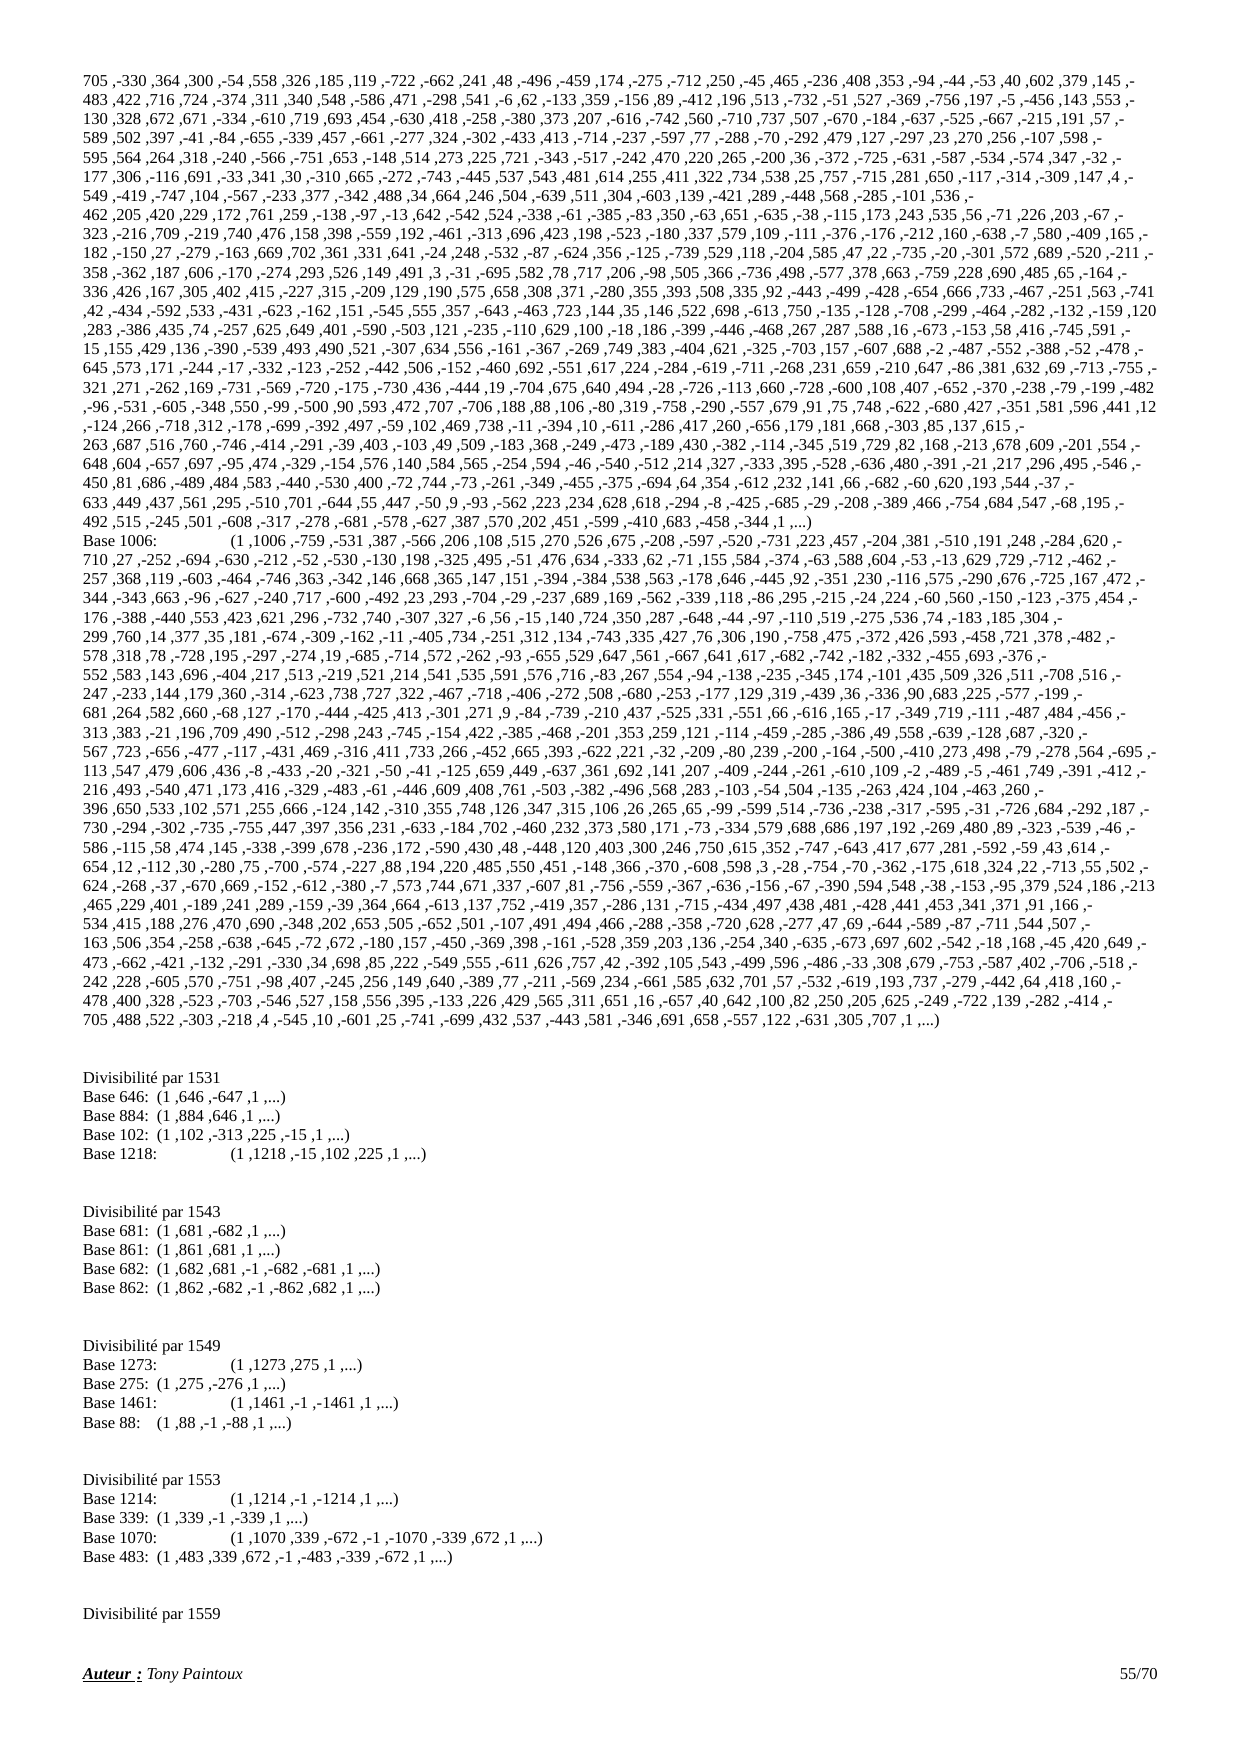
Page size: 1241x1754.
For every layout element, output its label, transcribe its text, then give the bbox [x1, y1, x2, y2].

text Base 682: (1 ,682 ,681 ,-1 ,-682 ,-681 ,1 ,...) [83, 1259, 1157, 1278]
text Base 1214: (1 ,1214 ,-1 ,-1214 ,1 ,...) [83, 1489, 1157, 1508]
text Base 88: (1 ,88 ,-1 ,-88 ,1 ,...) [83, 1412, 1157, 1432]
text Base 1070: (1 ,1070 ,339 ,-672 ,-1 ,-1070 ,-339 ,672 ,1 ,...) [83, 1527, 1157, 1547]
text Base 1006: (1 ,1006 ,-759 ,-531 ,387 ,-566 ,206 ,108 ,515 ,270 ,526 ,675 ,-208 ,-597 ,-520 ,-731 ,223 ,457 ,-204 ,381 ,-510 ,191 ,248 ,-284 ,620 ,-710 ,27 ,-252 ,-694 ,-630 ,-212 ,-52 ,-530 ,-130 ,198 ,-325 ,495 ,-51 ,476 ,634 ,-333 ,62 ,-71 ,155 ,584 ,-374 ,-63 ,588 ,604 ,-53 ,-13 ,629 ,729 ,-712 ,-462 ,-257 ,368 ,119 ,-603 ,-464 ,-746 ,363 ,-342 ,146 ,668 ,365 ,147 ,151 ,-394 ,-384 ,538 ,563 ,-178 ,646 ,-445 ,92 ,-351 ,230 ,-116 ,575 ,-290 ,676 ,-725 ,167 ,472 ,-344 ,-343 ,663 ,-96 ,-627 ,-240 ,717 ,-600 ,-492 ,23 ,293 ,-704 ,-29 ,-237 ,689 ,169 ,-562 ,-339 ,118 ,-86 ,295 ,-215 ,-24 ,224 ,-60 ,560 ,-150 ,-123 ,-375 ,454 ,-176 ,-388 ,-440 ,553 ,423 ,621 ,296 ,-732 ,740 ,-307 ,327 ,-6 ,56 ,-15 ,140 ,724 ,350 ,287 ,-648 ,-44 ,-97 ,-110 ,519 ,-275 ,536 ,74 ,-183 ,185 ,304 ,-299 ,760 ,14 ,377 ,35 ,181 ,-674 ,-309 ,-162 ,-11 ,-405 ,734 ,-251 ,312 ,134 ,-743 ,335 ,427 ,76 ,306 ,190 ,-758 ,475 ,-372 ,426 ,593 ,-458 ,721 ,378 ,-482 ,-578 ,318 ,78 ,-728 ,195 ,-297 ,-274 ,19 ,-685 ,-714 ,572 ,-262 ,-93 ,-655 ,529 ,647 ,561 ,-667 ,641 ,617 ,-682 ,-742 ,-182 ,-332 ,-455 ,693 ,-376 ,-552 ,583 ,143 ,696 ,-404 ,217 ,513 ,-219 ,521 ,214 ,541 ,535 ,591 ,576 ,716 ,-83 ,267 ,554 ,-94 ,-138 ,-235 ,-345 ,174 ,-101 ,435 ,509 ,326 ,511 ,-708 ,516 ,-247 ,-233 ,144 ,179 ,360 ,-314 ,-623 ,738 ,727 ,322 ,-467 ,-718 ,-406 ,-272 ,508 ,-680 ,-253 ,-177 ,129 ,319 ,-439 ,36 ,-336 ,90 ,683 ,225 ,-577 ,-199 ,-681 ,264 ,582 ,660 ,-68 ,127 ,-170 ,-444 ,-425 ,413 ,-301 ,271 ,9 ,-84 ,-739 ,-210 ,437 ,-525 ,331 ,-551 ,66 ,-616 ,165 ,-17 ,-349 ,719 ,-111 ,-487 ,484 ,-456 ,-313 ,383 ,-21 ,196 ,709 ,490 ,-512 ,-298 ,243 ,-745 ,-154 ,422 ,-385 ,-468 ,-201 ,353 ,259 ,121 ,-114 ,-459 ,-285 ,-386 ,49 ,558 ,-639 ,-128 ,687 ,-320 ,-567 ,723 ,-656 ,-477 ,-117 ,-431 ,469 ,-316 ,411 ,733 ,266 ,-452 ,665 ,393 ,-622 ,221 ,-32 ,-209 ,-80 ,239 ,-200 ,-164 ,-500 ,-410 ,273 ,498 ,-79 ,-278 ,564 ,-695 ,-113 ,547 ,479 ,606 ,436 ,-8 ,-433 ,-20 ,-321 ,-50 ,-41 ,-125 ,659 ,449 ,-637 ,361 ,692 ,141 ,207 ,-409 ,-244 ,-261 ,-610 ,109 ,-2 ,-489 ,-5 ,-461 ,749 ,-391 ,-412 ,-216 ,493 ,-540 ,471 ,173 ,416 ,-329 ,-483 ,-61 ,-446 ,609 ,408 ,761 ,-503 ,-382 ,-496 ,568 ,283 ,-103 ,-54 ,504 ,-135 ,-263 ,424 ,104 ,-463 ,260 ,-396 ,650 ,533 ,102 ,571 ,255 ,666 ,-124 ,142 ,-310 ,355 ,748 ,126 ,347 ,315 ,106 ,26 ,265 ,65 ,-99 ,-599 ,514 ,-736 ,-238 ,-317 ,-595 ,-31 ,-726 ,684 ,-292 ,187 ,-730 ,-294 ,-302 ,-735 ,-755 ,447 ,397 ,356 ,231 ,-633 ,-184 ,702 ,-460 ,232 ,373 ,580 ,171 ,-73 ,-334 ,579 ,688 ,686 ,197 ,192 ,-269 ,480 ,89 ,-323 ,-539 ,-46 ,-586 ,-115 ,58 ,474 ,145 ,-338 ,-399 ,678 ,-236 ,172 ,-590 ,430 ,48 ,-448 ,120 ,403 ,300 ,246 ,750 ,615 ,352 ,-747 ,-643 ,417 ,677 ,281 ,-592 ,-59 ,43 ,614 ,-654 ,12 ,-112 ,30 ,-280 ,75 ,-700 ,-574 ,-227 ,88 ,194 ,220 ,485 ,550 ,451 ,-148 ,366 ,-370 ,-608 ,598 ,3 ,-28 ,-754 ,-70 ,-362 ,-175 ,618 ,324 ,22 ,-713 ,55 ,502 ,-624 ,-268 ,-37 ,-670 ,669 ,-152 ,-612 ,-380 ,-7 ,573 ,744 ,671 ,337 ,-607 ,81 ,-756 ,-559 ,-367 ,-636 ,-156 ,-67 ,-390 ,594 ,548 ,-38 ,-153 ,-95 ,379 ,524 ,186 ,-213 ,465 ,229 ,401 ,-189 ,241 ,289 ,-159 ,-39 ,364 ,664 ,-613 ,137 ,752 ,-419 ,357 ,-286 ,131 ,-715 ,-434 ,497 ,438 ,481 ,-428 ,441 ,453 ,341 ,371 ,91 ,166 ,-534 ,415 ,188 ,276 ,470 ,690 ,-348 ,202 ,653 ,505 ,-652 ,501 ,-107 ,491 ,494 ,466 ,-288 ,-358 ,-720 ,628 ,-277 ,47 ,69 ,-644 ,-589 ,-87 ,-711 ,544 ,507 ,-163 ,506 ,354 ,-258 ,-638 ,-645 ,-72 ,672 ,-180 ,157 ,-450 ,-369 ,398 ,-161 ,-528 ,359 ,203 ,136 ,-254 ,340 ,-635 ,-673 ,697 ,602 ,-542 ,-18 ,168 ,-45 ,420 ,649 ,-473 ,-662 ,-421 ,-132 ,-291 ,-330 ,34 ,698 ,85 ,222 ,-549 ,555 ,-611 ,626 ,757 ,42 ,-392 ,105 ,543 ,-499 ,596 ,-486 ,-33 ,308 ,679 ,-753 ,-587 ,402 ,-706 ,-518 ,-242 ,228 ,-605 ,570 ,-751 ,-98 ,407 ,-245 ,256 ,149 ,640 ,-389 ,77 ,-211 ,-569 ,234 ,-661 ,585 ,632 ,701 ,57 ,-532 ,-619 ,193 ,737 ,-279 ,-442 ,64 ,418 ,160 ,-478 ,400 ,328 ,-523 ,-703 ,-546 ,527 ,158 ,556 ,395 ,-133 ,226 ,429 ,565 ,311 ,651 ,16 ,-657 ,40 ,642 ,100 ,82 ,250 ,205 ,625 ,-249 ,-722 ,139 ,-282 ,-414 ,-705 ,488 ,522 ,-303 ,-218 ,4 ,-545 ,10 ,-601 ,25 ,-741 ,-699 ,432 ,537 ,-443 ,581 ,-346 ,691 ,658 ,-557 ,122 ,-631 ,305 ,707 ,1 ,...) [83, 531, 1157, 1029]
text Base 483: (1 ,483 ,339 ,672 ,-1 ,-483 ,-339 ,-672 ,1 ,...) [83, 1547, 1157, 1566]
text Base 1273: (1 ,1273 ,275 ,1 ,...) [83, 1355, 1157, 1374]
text Divisibilité par 1531 [83, 1067, 1157, 1087]
text Divisibilité par 1549 [83, 1336, 1157, 1355]
text Base 681: (1 ,681 ,-682 ,1 ,...) [83, 1221, 1157, 1240]
text Base 1461: (1 ,1461 ,-1 ,-1461 ,1 ,...) [83, 1393, 1157, 1412]
text 705 ,-330 ,364 ,300 ,-54 ,558 ,326 ,185 ,119 ,-722 ,-662 ,241 ,48 ,-496 ,-459 ,174 ,-275 ,-712 ,250 ,-45 ,465 ,-236 ,408 ,353 ,-94 ,-44 ,-53 ,40 ,602 ,379 ,145 ,-483 ,422 ,716 ,724 ,-374 ,311 ,340 ,548 ,-586 ,471 ,-298 ,541 ,-6 ,62 ,-133 ,359 ,-156 ,89 ,-412 ,196 ,513 ,-732 ,-51 ,527 ,-369 ,-756 ,197 ,-5 ,-456 ,143 ,553 ,-130 ,328 ,672 ,671 ,-334 ,-610 ,719 ,693 ,454 ,-630 ,418 ,-258 ,-380 ,373 ,207 ,-616 ,-742 ,560 ,-710 ,737 ,507 ,-670 ,-184 ,-637 ,-525 ,-667 ,-215 ,191 ,57 ,-589 ,502 ,397 ,-41 ,-84 ,-655 ,-339 ,457 ,-661 ,-277 ,324 ,-302 ,-433 ,413 ,-714 ,-237 ,-597 ,77 ,-288 ,-70 ,-292 ,479 ,127 ,-297 ,23 ,270 ,256 ,-107 ,598 ,-595 ,564 ,264 ,318 ,-240 ,-566 ,-751 ,653 ,-148 ,514 ,273 ,225 ,721 ,-343 ,-517 ,-242 ,470 ,220 ,265 ,-200 ,36 ,-372 ,-725 ,-631 ,-587 ,-534 ,-574 ,347 ,-32 ,-177 ,306 ,-116 ,691 ,-33 ,341 ,30 ,-310 ,665 ,-272 ,-743 ,-445 ,537 ,543 ,481 ,614 ,255 ,411 ,322 ,734 ,538 ,25 ,757 ,-715 ,281 ,650 ,-117 ,-314 ,-309 ,147 ,4 ,-549 ,-419 ,-747 ,104 ,-567 ,-233 ,377 ,-342 ,488 ,34 ,664 ,246 ,504 ,-639 ,511 ,304 ,-603 ,139 ,-421 ,289 ,-448 ,568 ,-285 ,-101 ,536 ,-462 ,205 ,420 ,229 ,172 ,761 ,259 ,-138 ,-97 ,-13 ,642 ,-542 ,524 ,-338 ,-61 ,-385 ,-83 ,350 ,-63 ,651 ,-635 ,-38 ,-115 ,173 ,243 ,535 ,56 ,-71 ,226 ,203 ,-67 ,-323 ,-216 ,709 ,-219 ,740 ,476 ,158 ,398 ,-559 ,192 ,-461 ,-313 ,696 ,423 ,198 ,-523 ,-180 ,337 ,579 ,109 ,-111 ,-376 ,-176 ,-212 ,160 ,-638 ,-7 ,580 ,-409 ,165 ,-182 ,-150 ,27 ,-279 ,-163 ,669 ,702 ,361 ,331 ,641 ,-24 ,248 ,-532 ,-87 ,-624 ,356 ,-125 ,-739 ,529 ,118 ,-204 ,585 ,47 ,22 ,-735 ,-20 ,-301 ,572 ,689 ,-520 ,-211 ,-358 ,-362 ,187 ,606 ,-170 ,-274 ,293 ,526 ,149 ,491 ,3 ,-31 ,-695 ,582 ,78 ,717 ,206 ,-98 ,505 ,366 ,-736 ,498 ,-577 ,378 ,663 ,-759 ,228 ,690 ,485 ,65 ,-164 ,-336 ,426 ,167 ,305 ,402 ,415 ,-227 ,315 ,-209 ,129 ,190 ,575 ,658 ,308 ,371 ,-280 ,355 ,393 ,508 ,335 ,92 ,-443 ,-499 ,-428 ,-654 ,666 ,733 ,-467 ,-251 ,563 ,-741 ,42 ,-434 ,-592 ,533 ,-431 ,-623 ,-162 ,151 ,-545 ,555 ,357 ,-643 ,-463 ,723 ,144 ,35 ,146 ,522 ,698 ,-613 ,750 ,-135 ,-128 ,-708 ,-299 ,-464 ,-282 ,-132 ,-159 ,120 ,283 ,-386 ,435 ,74 ,-257 ,625 ,649 ,401 ,-590 ,-503 ,121 ,-235 ,-110 ,629 ,100 ,-18 ,186 ,-399 ,-446 ,-468 ,267 ,287 ,588 ,16 ,-673 ,-153 ,58 ,416 ,-745 ,591 ,-15 ,155 ,429 ,136 ,-390 ,-539 ,493 ,490 ,521 ,-307 ,634 ,556 ,-161 ,-367 ,-269 ,749 ,383 ,-404 ,621 ,-325 ,-703 ,157 ,-607 ,688 ,-2 ,-487 ,-552 ,-388 ,-52 ,-478 ,-645 ,573 ,171 ,-244 ,-17 ,-332 ,-123 ,-252 ,-442 ,506 ,-152 ,-460 ,692 ,-551 ,617 ,224 ,-284 ,-619 ,-711 ,-268 ,231 ,659 ,-210 ,647 ,-86 ,381 ,632 ,69 ,-713 ,-755 ,-321 ,271 ,-262 ,169 ,-731 ,-569 ,-720 ,-175 ,-730 ,436 ,-444 ,19 ,-704 ,675 ,640 ,494 ,-28 ,-726 ,-113 ,660 ,-728 ,-600 ,108 ,407 ,-652 ,-370 ,-238 ,-79 ,-199 ,-482 ,-96 ,-531 ,-605 ,-348 ,550 ,-99 ,-500 ,90 ,593 ,472 ,707 ,-706 ,188 ,88 ,106 ,-80 ,319 ,-758 ,-290 ,-557 ,679 ,91 ,75 ,748 ,-622 ,-680 ,427 ,-351 ,581 ,596 ,441 ,12 ,-124 ,266 ,-718 ,312 ,-178 ,-699 ,-392 ,497 ,-59 ,102 ,469 ,738 ,-11 ,-394 ,10 ,-611 ,-286 ,417 ,260 ,-656 ,179 ,181 ,668 ,-303 ,85 ,137 ,615 ,-263 ,687 ,516 ,760 ,-746 ,-414 ,-291 ,-39 ,403 ,-103 ,49 ,509 ,-183 ,368 ,-249 ,-473 ,-189 ,430 ,-382 ,-114 ,-345 ,519 ,729 ,82 ,168 ,-213 ,678 ,609 ,-201 ,554 ,-648 ,604 ,-657 ,697 ,-95 ,474 ,-329 ,-154 ,576 ,140 ,584 ,565 ,-254 ,594 ,-46 ,-540 ,-512 ,214 ,327 ,-333 ,395 ,-528 ,-636 ,480 ,-391 ,-21 ,217 ,296 ,495 ,-546 ,-450 ,81 ,686 ,-489 ,484 ,583 ,-440 ,-530 ,400 ,-72 ,744 ,-73 ,-261 ,-349 ,-455 ,-375 ,-694 ,64 ,354 ,-612 ,232 ,141 ,66 ,-682 ,-60 ,620 ,193 ,544 ,-37 ,-633 ,449 ,437 ,561 ,295 ,-510 ,701 ,-644 ,55 ,447 ,-50 ,9 ,-93 ,-562 ,223 ,234 ,628 ,618 ,-294 ,-8 ,-425 ,-685 ,-29 ,-208 ,-389 ,466 ,-754 ,684 ,547 ,-68 ,195 ,-492 ,515 ,-245 ,501 ,-608 ,-317 ,-278 ,-681 ,-578 ,-627 ,387 ,570 ,202 ,451 ,-599 ,-410 ,683 ,-458 ,-344 ,1 ,...) [83, 71, 1157, 531]
text Base 339: (1 ,339 ,-1 ,-339 ,1 ,...) [83, 1508, 1157, 1527]
text Divisibilité par 1553 [83, 1470, 1157, 1489]
text Base 861: (1 ,861 ,681 ,1 ,...) [83, 1240, 1157, 1259]
text Base 884: (1 ,884 ,646 ,1 ,...) [83, 1106, 1157, 1125]
text Divisibilité par 1543 [83, 1202, 1157, 1221]
text Base 102: (1 ,102 ,-313 ,225 ,-15 ,1 ,...) [83, 1125, 1157, 1144]
text Base 862: (1 ,862 ,-682 ,-1 ,-862 ,682 ,1 ,...) [83, 1278, 1157, 1297]
text Divisibilité par 1559 [83, 1604, 1157, 1623]
text Base 646: (1 ,646 ,-647 ,1 ,...) [83, 1087, 1157, 1106]
text Base 275: (1 ,275 ,-276 ,1 ,...) [83, 1374, 1157, 1393]
text Base 1218: (1 ,1218 ,-15 ,102 ,225 ,1 ,...) [83, 1144, 1157, 1163]
